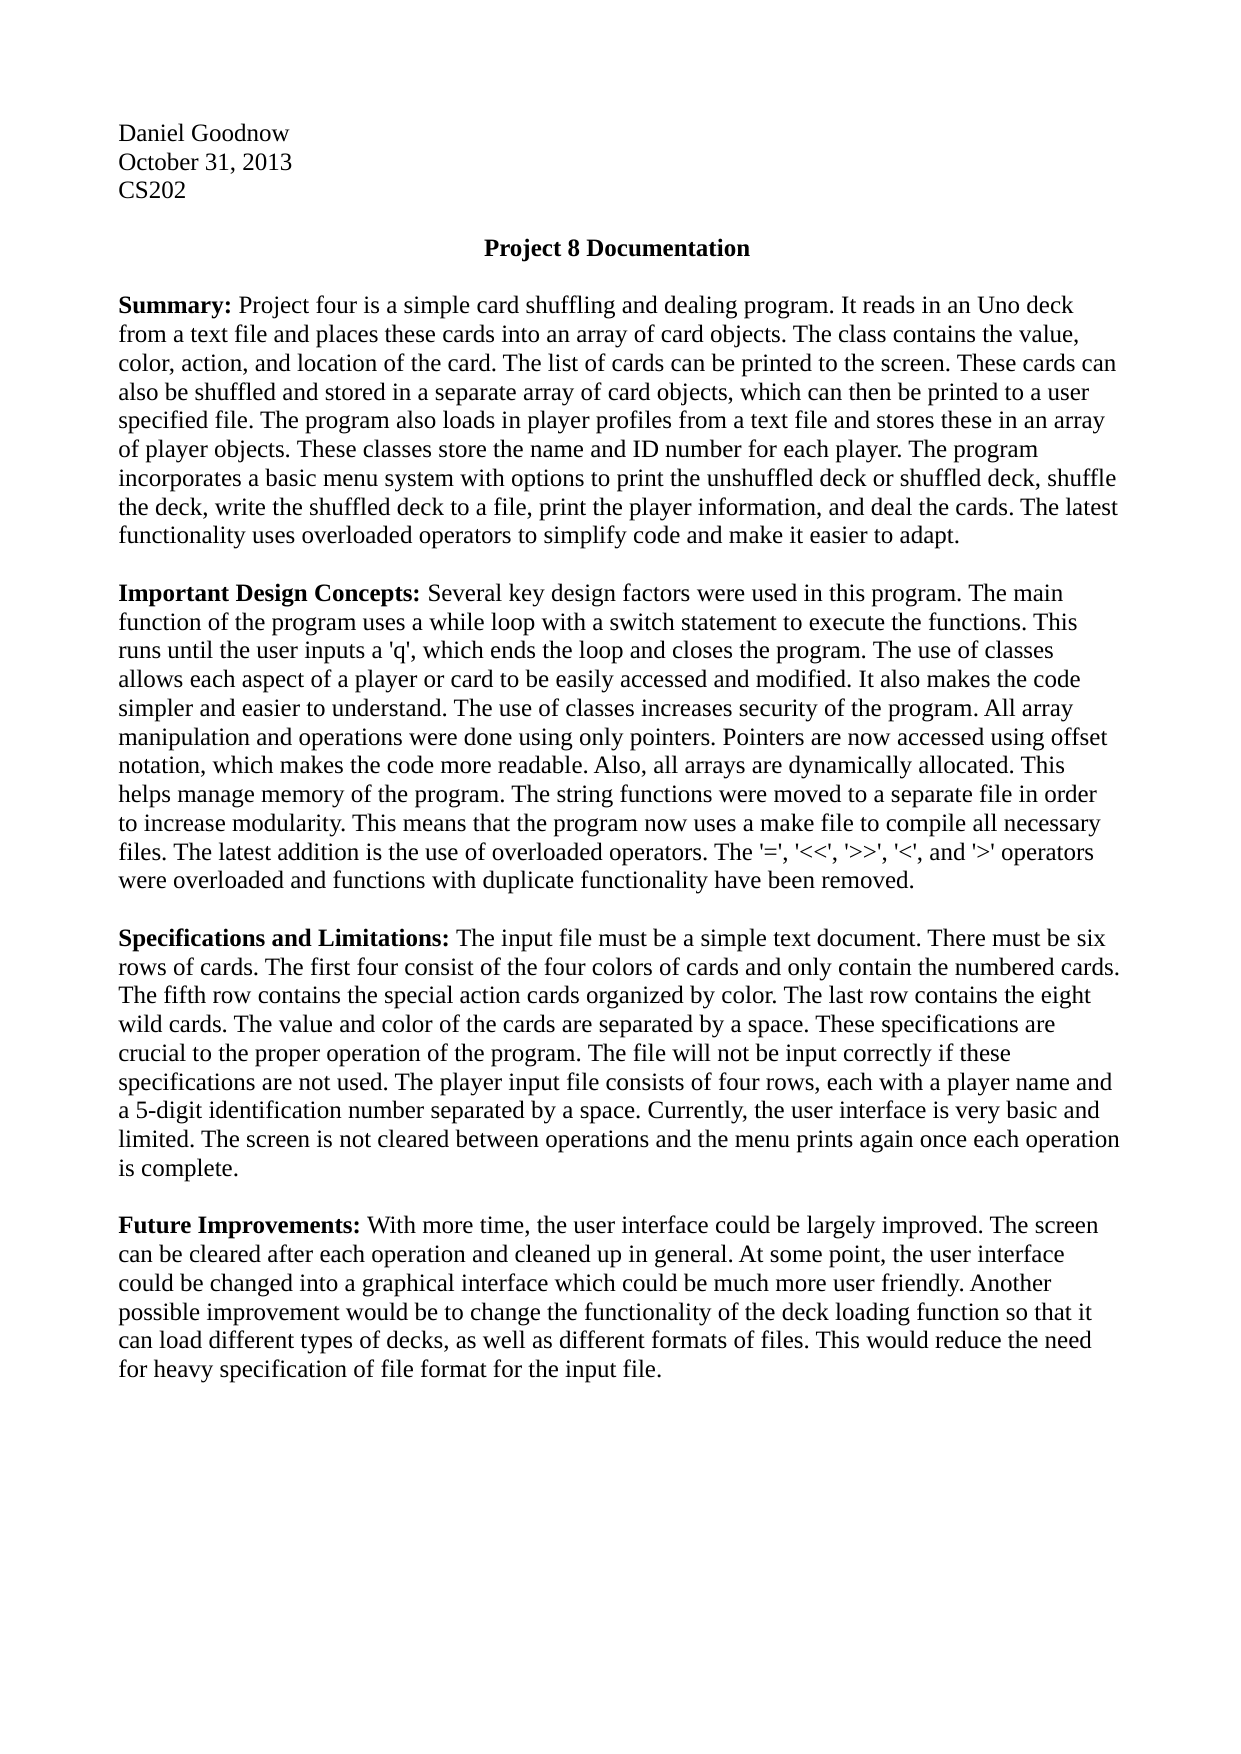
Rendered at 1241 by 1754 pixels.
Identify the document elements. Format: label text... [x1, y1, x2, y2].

text Daniel Goodnow [118, 118, 1122, 147]
text Important Design Concepts: Several key design factors were used in this program. The main function of the program uses a while loop with a switch statement to execute the functions. This runs until the user inputs a 'q', which ends the loop and closes the program. The use of classes allows each aspect of a player or card to be easily accessed and modified. It also makes the code simpler and easier to understand. The use of classes increases security of the program. All array manipulation and operations were done using only pointers. Pointers are now accessed using offset notation, which makes the code more readable. Also, all arrays are dynamically allocated. This helps manage memory of the program. The string functions were moved to a separate file in order to increase modularity. This means that the program now uses a make file to compile all necessary files. The latest addition is the use of overloaded operators. The '=', '<<', '>>', '<', and '>' operators were overloaded and functions with duplicate functionality have been removed. [118, 578, 1122, 894]
text rows of cards. The first four consist of the four colors of cards and only contain the numbered cards. The fifth row contains the special action cards organized by color. The last row contains the eight wild cards. The value and color of the cards are separated by a space. These specifications are crucial to the proper operation of the program. The file will not be input correctly if these specifications are not used. The player input file consists of four rows, each with a player name and a 5-digit identification number separated by a space. Currently, the user interface is very basic and limited. The screen is not cleared between operations and the menu prints again once each operation is complete. [118, 952, 1122, 1182]
text Specifications and Limitations: The input file must be a simple text document. There must be six [118, 923, 1122, 952]
text Summary: Project four is a simple card shuffling and dealing program. It reads in an Uno deck from a text file and places these cards into an array of card objects. The class contains the value, color, action, and location of the card. The list of cards can be printed to the screen. These cards can also be shuffled and stored in a separate array of card objects, which can then be printed to a user specified file. The program also loads in player profiles from a text file and stores these in an array of player objects. These classes store the name and ID number for each player. The program incorporates a basic menu system with options to print the unshuffled deck or shuffled deck, shuffle the deck, write the shuffled deck to a file, print the player information, and deal the cards. The latest functionality uses overloaded operators to simplify code and make it easier to adapt. [118, 291, 1122, 549]
text October 31, 2013 [118, 147, 1122, 176]
text Project 8 Documentation [118, 233, 1122, 262]
text CS202 [118, 176, 1122, 204]
text Future Improvements: With more time, the user interface could be largely improved. The screen can be cleared after each operation and cleaned up in general. At some point, the user interface could be changed into a graphical interface which could be much more user friendly. Another possible improvement would be to change the functionality of the deck loading function so that it can load different types of decks, as well as different formats of files. This would reduce the need for heavy specification of file format for the input file. [118, 1211, 1122, 1383]
